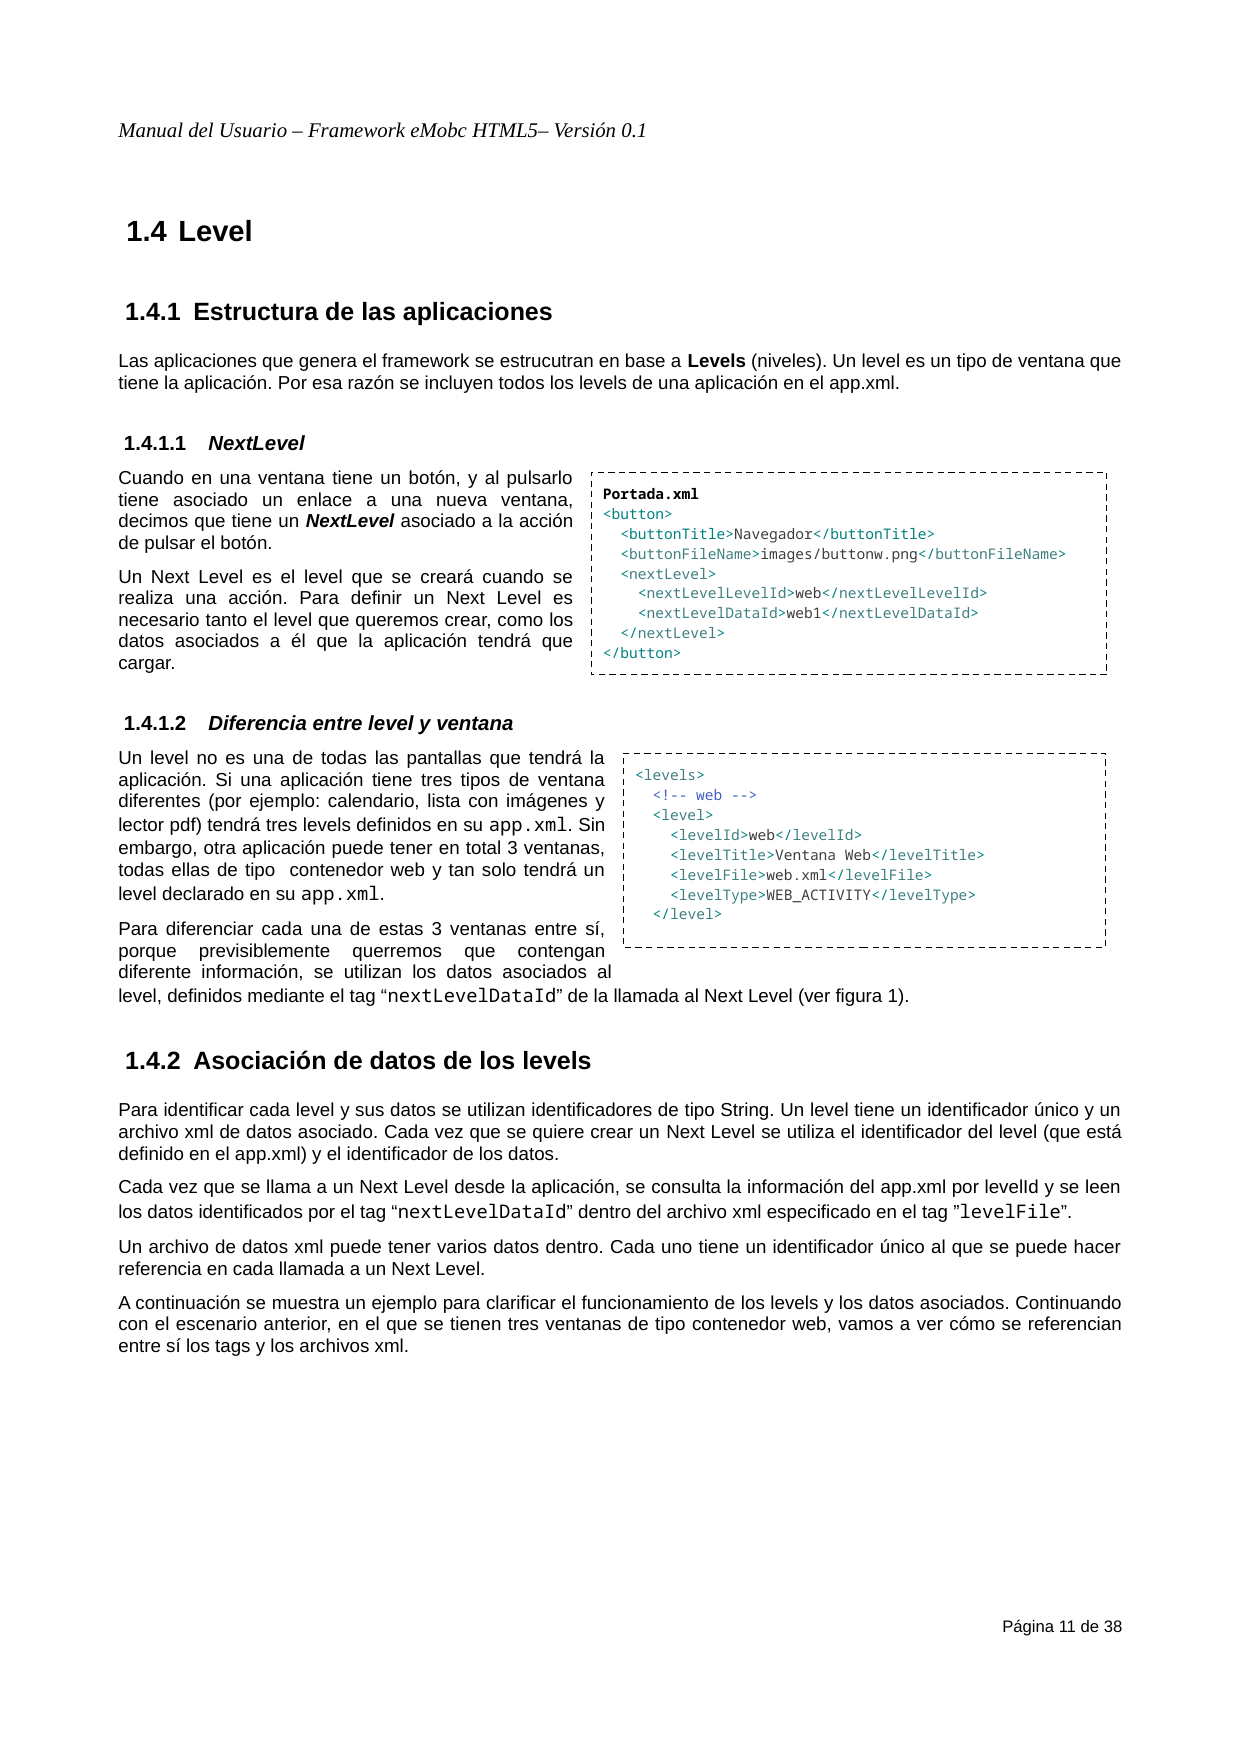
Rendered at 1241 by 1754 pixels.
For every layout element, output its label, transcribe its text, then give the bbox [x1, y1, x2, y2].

subtitle Asociación de datos de los levels [118, 1046, 1122, 1074]
text Las aplicaciones que genera el framework se estrucutran en base a Levels (niveles). Un level es un tipo de ventana que tiene la aplicación. Por esa razón se incluyen todos los levels de una aplicación en el app.xml. [118, 350, 1122, 393]
text Cada vez que se llama a un Next Level desde la aplicación, se consulta la información del app.xml por levelId y se leen los datos identificados por el tag “nextLevelDataId” dentro del archivo xml especificado en el tag ”levelFile”. [118, 1176, 1122, 1223]
subtitle Diferencia entre level y ventana [118, 711, 1122, 734]
subtitle NextLevel [118, 431, 1122, 454]
text A continuación se muestra un ejemplo para clarificar el funcionamiento de los levels y los datos asociados. Continuando con el escenario anterior, en el que se tienen tres ventanas de tipo contenedor web, vamos a ver cómo se referencian entre sí los tags y los archivos xml. [118, 1292, 1122, 1356]
subtitle Level [118, 214, 1122, 248]
text Para diferenciar cada una de estas 3 ventanas entre sí, porque previsiblemente querremos que contengan diferente información, se utilizan los datos asociados al level, definidos mediante el tag “nextLevelDataId” de la llamada al Next Level (ver figura 1). [118, 918, 1122, 1008]
subtitle Estructura de las aplicaciones [118, 297, 1122, 325]
text Un level no es una de todas las pantallas que tendrá la aplicación. Si una aplicación tiene tres tipos de ventana diferentes (por ejemplo: calendario, lista con imágenes y lector pdf) tendrá tres levels definidos en su app.xml. Sin embargo, otra aplicación puede tener en total 3 ventanas, todas ellas de tipo contenedor web y tan solo tendrá un level declarado en su app.xml. [118, 747, 1122, 906]
text Para identificar cada level y sus datos se utilizan identificadores de tipo String. Un level tiene un identificador único y un archivo xml de datos asociado. Cada vez que se quiere crear un Next Level se utiliza el identificador del level (que está definido en el app.xml) y el identificador de los datos. [118, 1099, 1122, 1164]
text Cuando en una ventana tiene un botón, y al pulsarlo tiene asociado un enlace a una nueva ventana, decimos que tiene un NextLevel asociado a la acción de pulsar el botón. [118, 467, 1122, 553]
text Un Next Level es el level que se creará cuando se realiza una acción. Para definir un Next Level es necesario tanto el level que queremos crear, como los datos asociados a él que la aplicación tendrá que cargar. [118, 566, 1122, 673]
text Un archivo de datos xml puede tener varios datos dentro. Cada uno tiene un identificador único al que se puede hacer referencia en cada llamada a un Next Level. [118, 1236, 1122, 1279]
